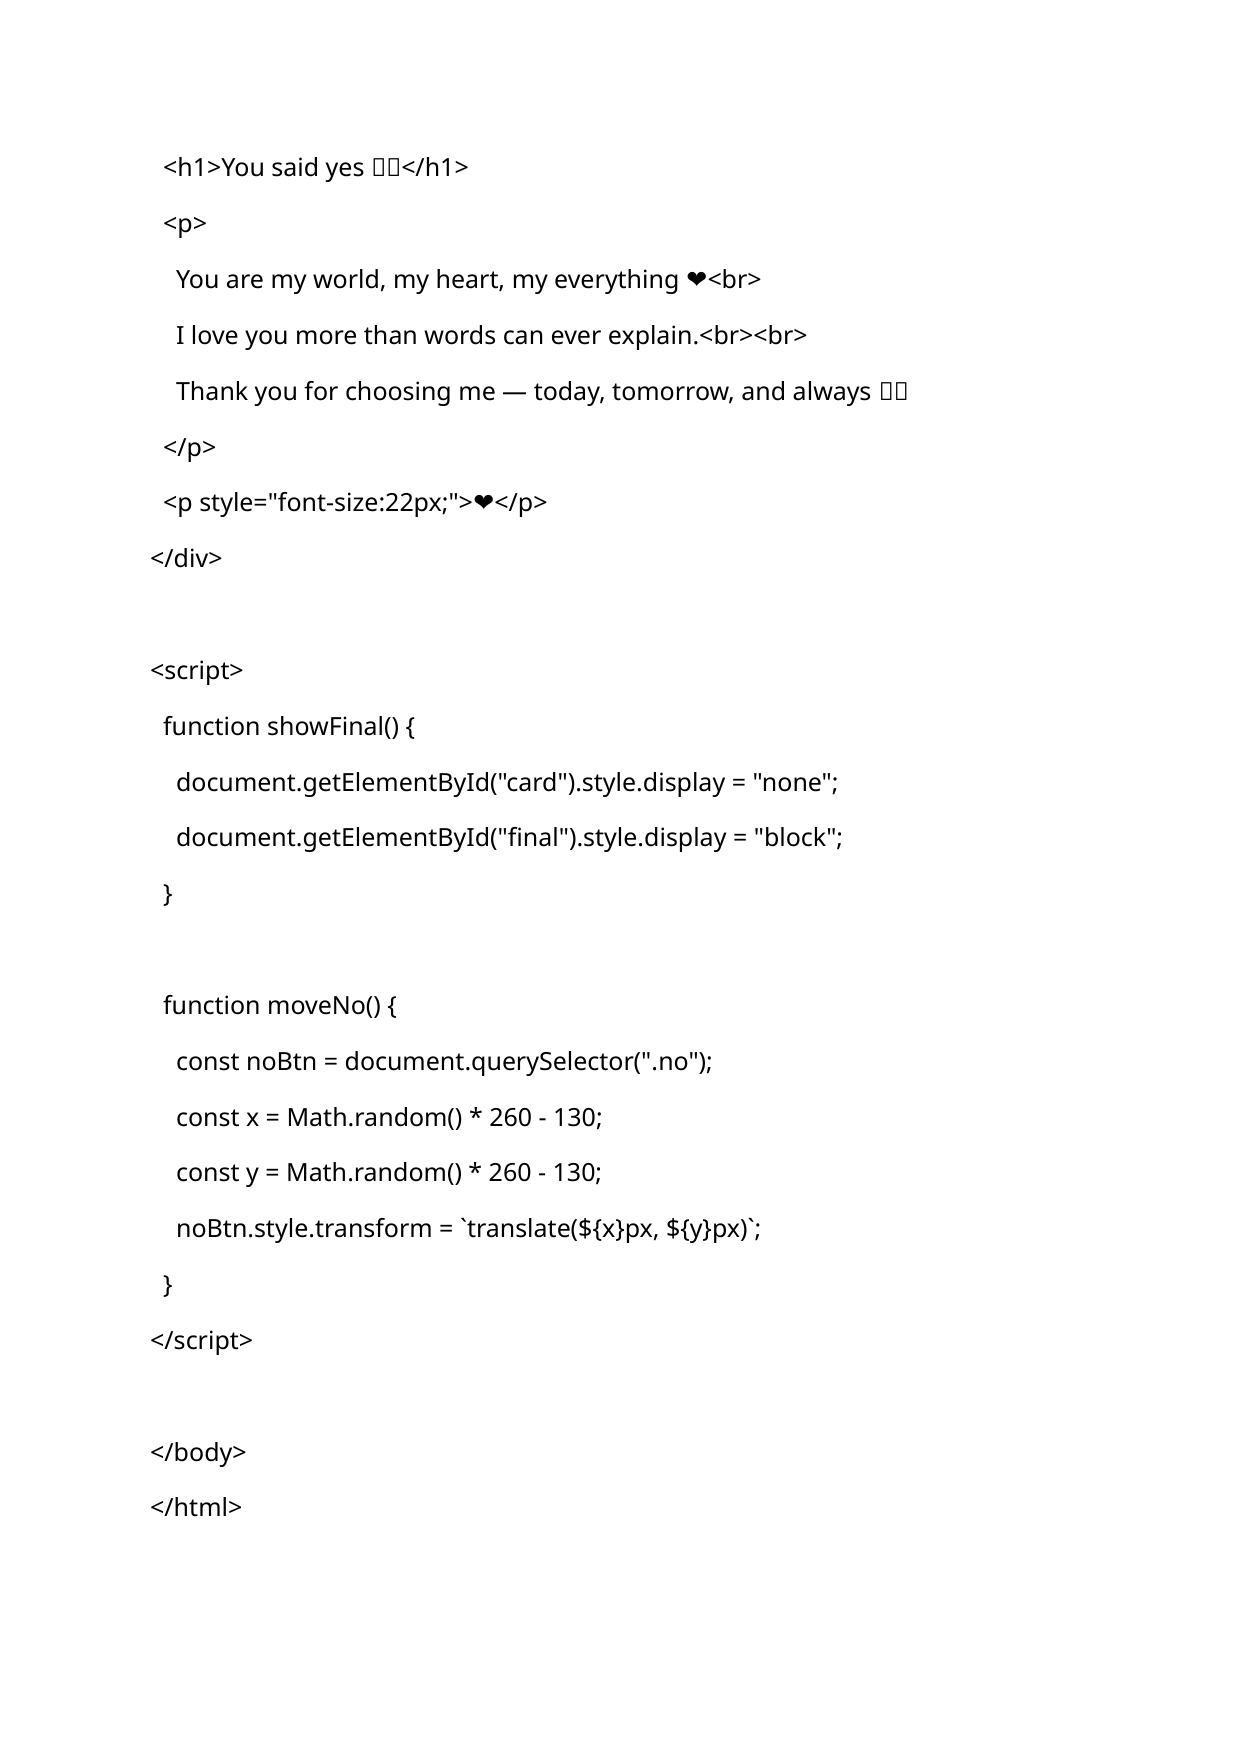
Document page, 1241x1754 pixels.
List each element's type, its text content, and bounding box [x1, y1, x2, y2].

text } [150, 1267, 1090, 1301]
text </html> [150, 1490, 1090, 1524]
text document.getElementById("card").style.display = "none"; [150, 764, 1090, 798]
text </body> [150, 1434, 1090, 1468]
text const noBtn = document.querySelector(".no"); [150, 1043, 1090, 1077]
text } [150, 876, 1090, 910]
text You are my world, my heart, my everything ❤️<br> [150, 262, 1090, 296]
text noBtn.style.transform = `translate(${x}px, ${y}px)`; [150, 1211, 1090, 1245]
text function showFinal() { [150, 708, 1090, 742]
text <p> [150, 206, 1090, 240]
text I love you more than words can ever explain.<br><br> [150, 317, 1090, 352]
text <script> [150, 652, 1090, 687]
text function moveNo() { [150, 987, 1090, 1022]
text </p> [150, 429, 1090, 463]
text </div> [150, 541, 1090, 575]
text const y = Math.random() * 260 - 130; [150, 1155, 1090, 1189]
text const x = Math.random() * 260 - 130; [150, 1099, 1090, 1133]
text document.getElementById("final").style.display = "block"; [150, 820, 1090, 854]
text </script> [150, 1322, 1090, 1357]
text Thank you for choosing me — today, tomorrow, and always 💐✨ [150, 373, 1090, 407]
text <p style="font-size:22px;">🌹❤️💍💖</p> [150, 485, 1090, 519]
text <h1>You said yes 🌹💖</h1> [150, 150, 1090, 184]
